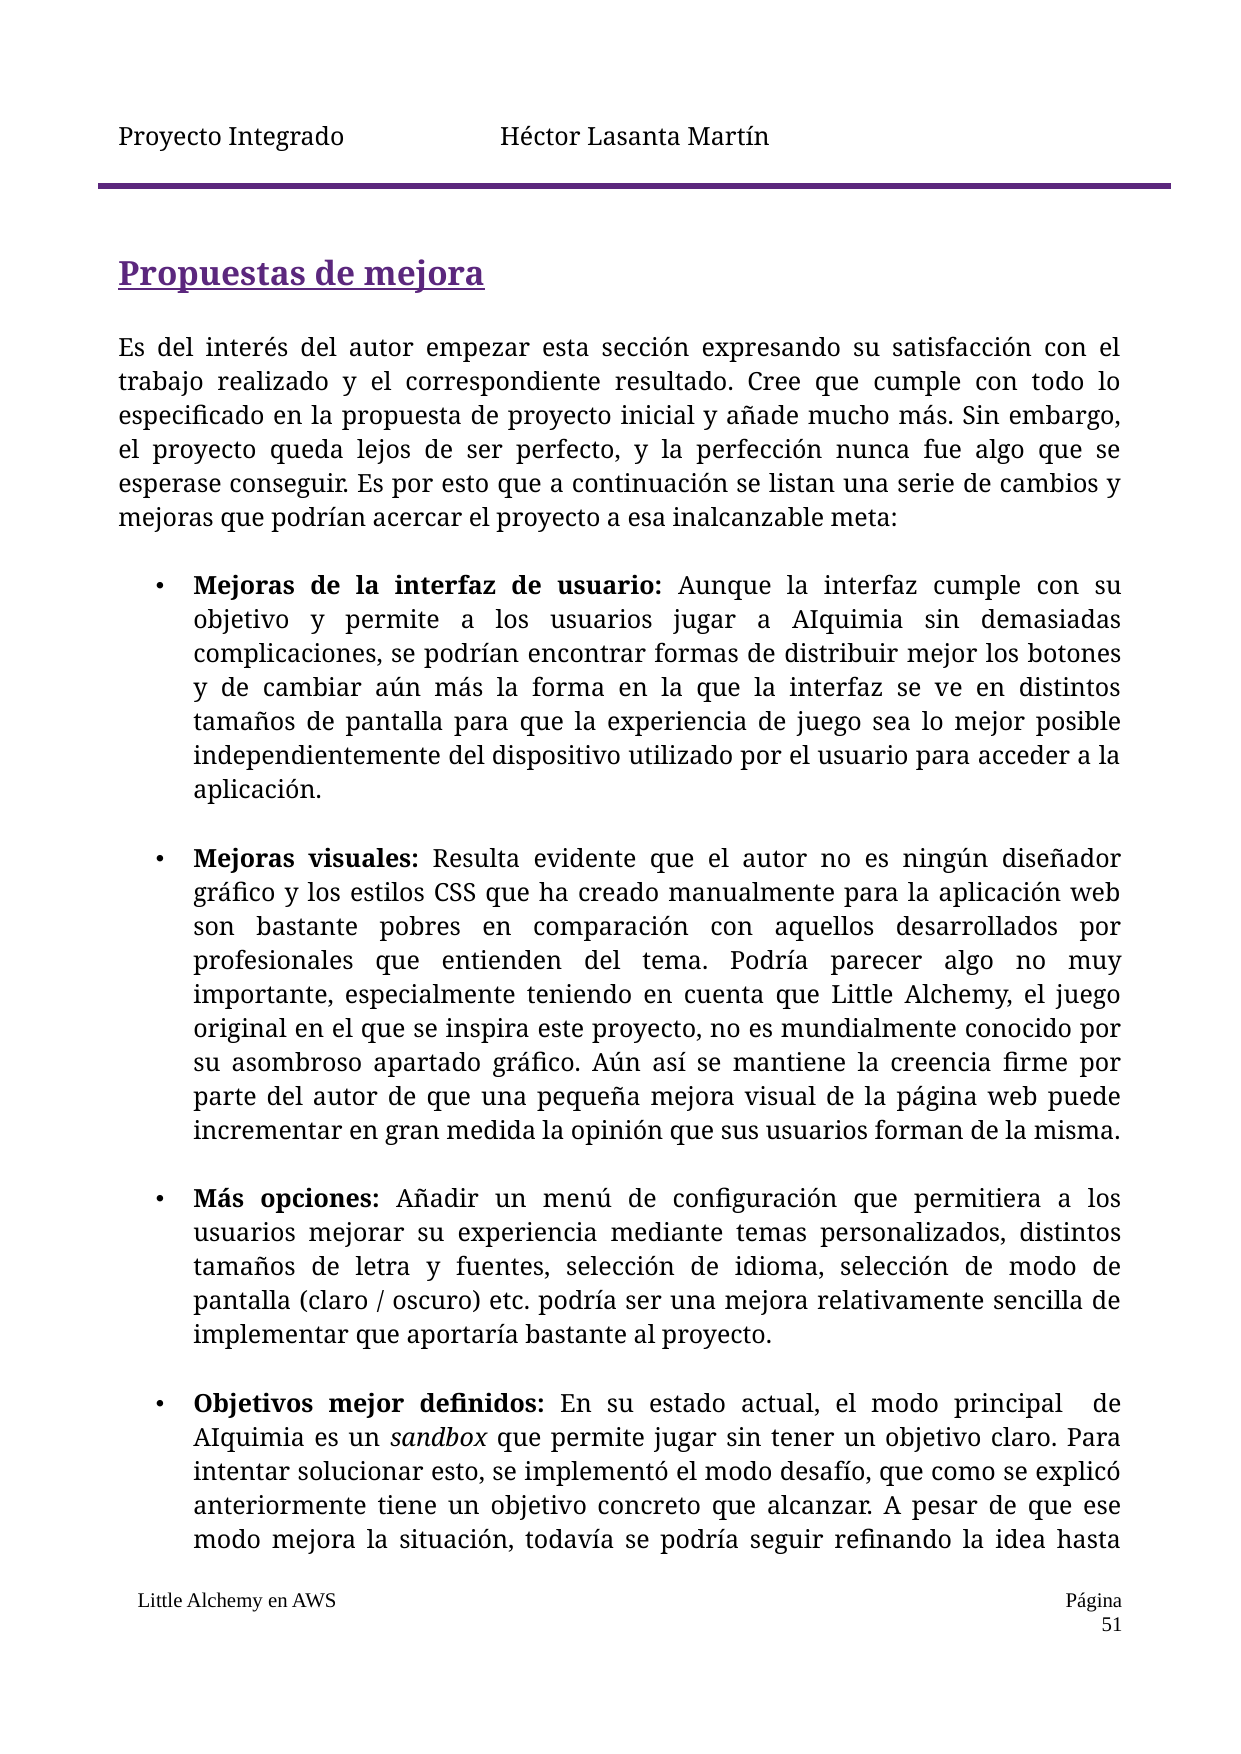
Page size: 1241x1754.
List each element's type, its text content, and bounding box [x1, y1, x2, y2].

list Objetivos mejor definidos: En su estado actual, el modo principal de AIquimia es un sandbox que permite jugar sin tener un objetivo claro. Para intentar solucionar esto, se implementó el modo desafío, que como se explicó anteriormente tiene un objetivo concreto que alcanzar. A pesar de que ese modo mejora la situación, todavía se podría seguir refinando la idea hasta [156, 1385, 1122, 1556]
list Mejoras de la interfaz de usuario: Aunque la interfaz cumple con su objetivo y permite a los usuarios jugar a AIquimia sin demasiadas complicaciones, se podrían encontrar formas de distribuir mejor los botones y de cambiar aún más la forma en la que la interfaz se ve en distintos tamaños de pantalla para que la experiencia de juego sea lo mejor posible independientemente del dispositivo utilizado por el usuario para acceder a la aplicación. [156, 568, 1122, 806]
text Propuestas de mejora [118, 250, 1122, 295]
list Mejoras visuales: Resulta evidente que el autor no es ningún diseñador gráfico y los estilos CSS que ha creado manualmente para la aplicación web son bastante pobres en comparación con aquellos desarrollados por profesionales que entienden del tema. Podría parecer algo no muy importante, especialmente teniendo en cuenta que Little Alchemy, el juego original en el que se inspira este proyecto, no es mundialmente conocido por su asombroso apartado gráfico. Aún así se mantiene la creencia firme por parte del autor de que una pequeña mejora visual de la página web puede incrementar en gran medida la opinión que sus usuarios forman de la misma. [156, 840, 1122, 1147]
text Es del interés del autor empezar esta sección expresando su satisfacción con el trabajo realizado y el correspondiente resultado. Cree que cumple con todo lo especificado en la propuesta de proyecto inicial y añade mucho más. Sin embargo, el proyecto queda lejos de ser perfecto, y la perfección nunca fue algo que se esperase conseguir. Es por esto que a continuación se listan una serie de cambios y mejoras que podrían acercar el proyecto a esa inalcanzable meta: [118, 329, 1122, 534]
list Más opciones: Añadir un menú de configuración que permitiera a los usuarios mejorar su experiencia mediante temas personalizados, distintos tamaños de letra y fuentes, selección de idioma, selección de modo de pantalla (claro / oscuro) etc. podría ser una mejora relativamente sencilla de implementar que aportaría bastante al proyecto. [156, 1181, 1122, 1351]
